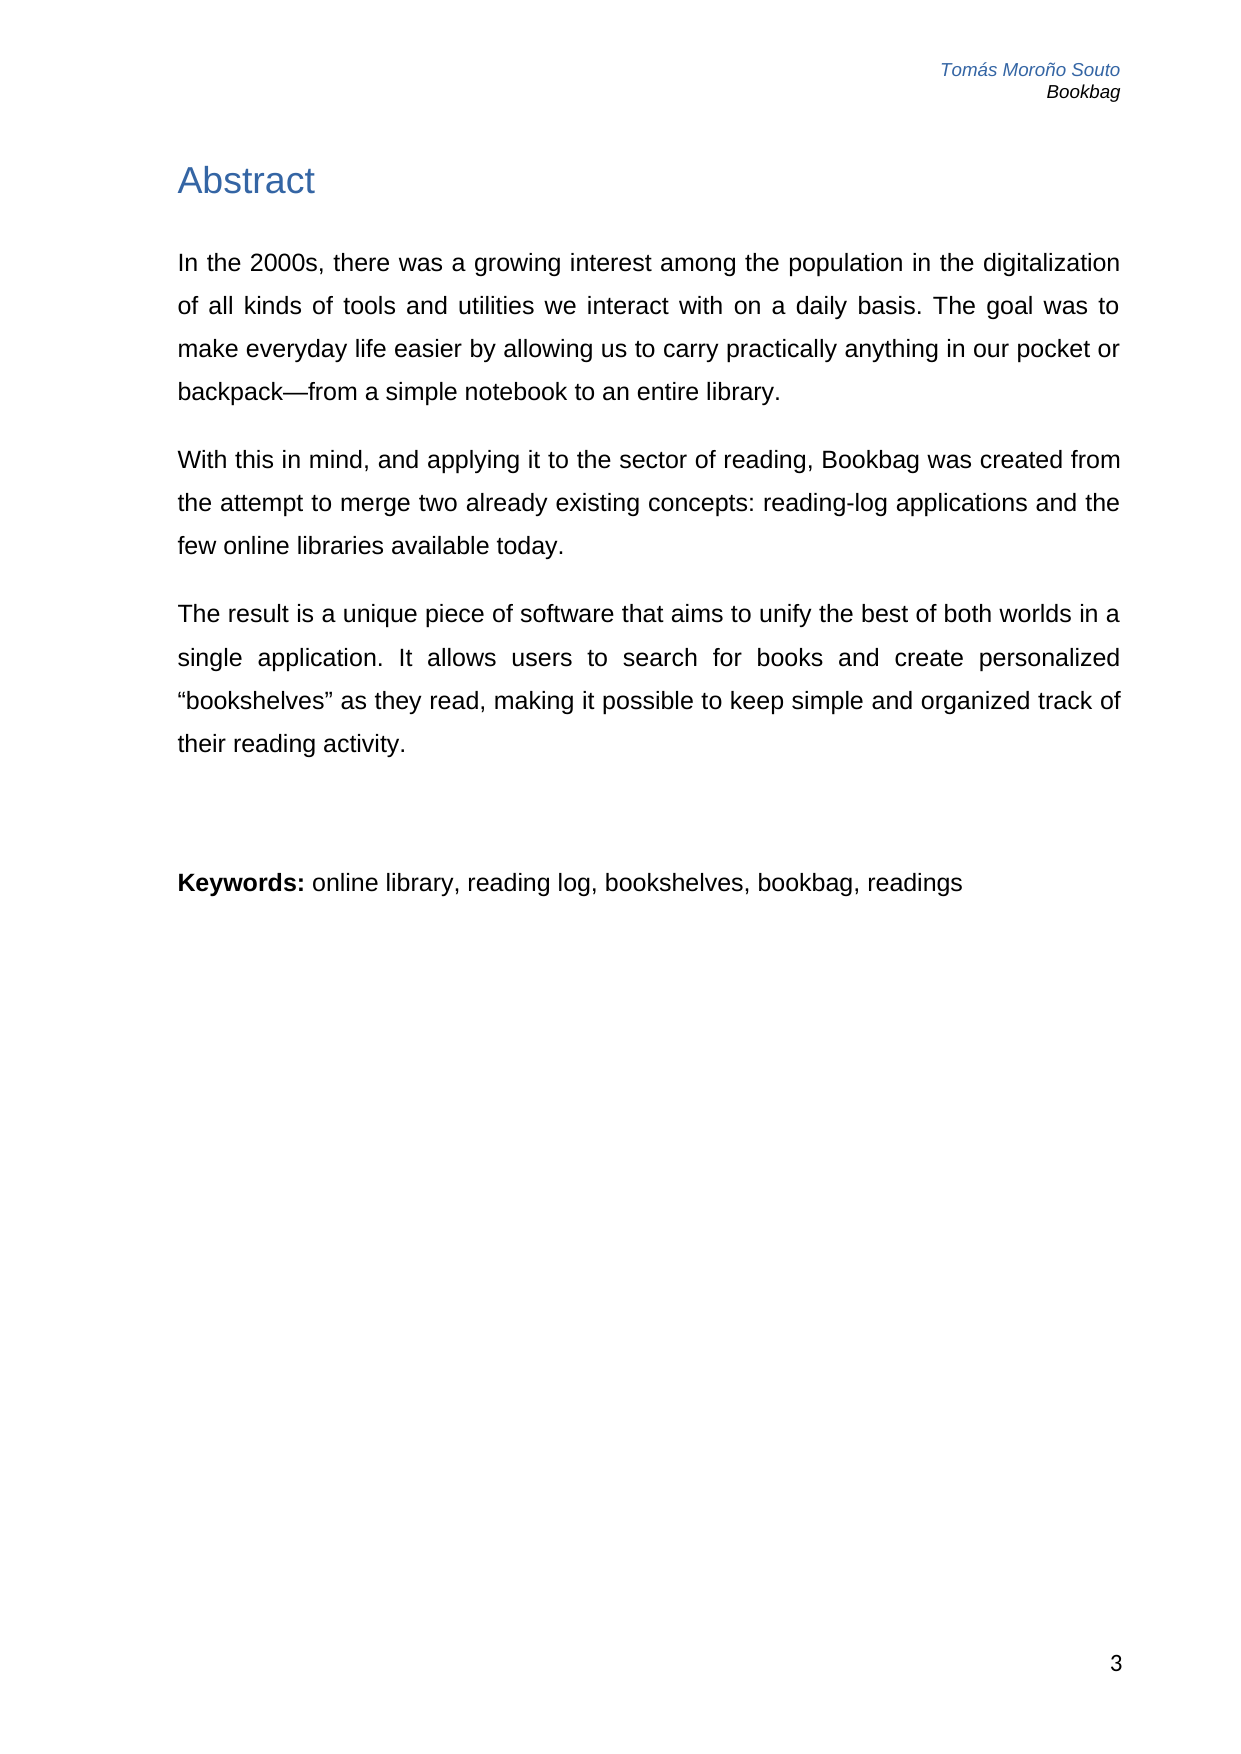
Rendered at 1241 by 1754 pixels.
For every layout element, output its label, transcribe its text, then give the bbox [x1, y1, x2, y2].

text Abstract [177, 158, 1122, 201]
text The result is a unique piece of software that aims to unify the best of both worlds in a single application. It allows users to search for books and create personalized “bookshelves” as they read, making it possible to keep simple and organized track of their reading activity. [177, 599, 1122, 757]
text With this in mind, and applying it to the sector of reading, Bookbag was created from the attempt to merge two already existing concepts: reading-log applications and the few online libraries available today. [177, 445, 1122, 560]
text In the 2000s, there was a growing interest among the population in the digitalization of all kinds of tools and utilities we interact with on a daily basis. The goal was to make everyday life easier by allowing us to carry practically anything in our pocket or backpack—from a simple notebook to an entire library. [177, 247, 1122, 406]
text Keywords: online library, reading log, bookshelves, bookbag, readings [177, 868, 1122, 896]
